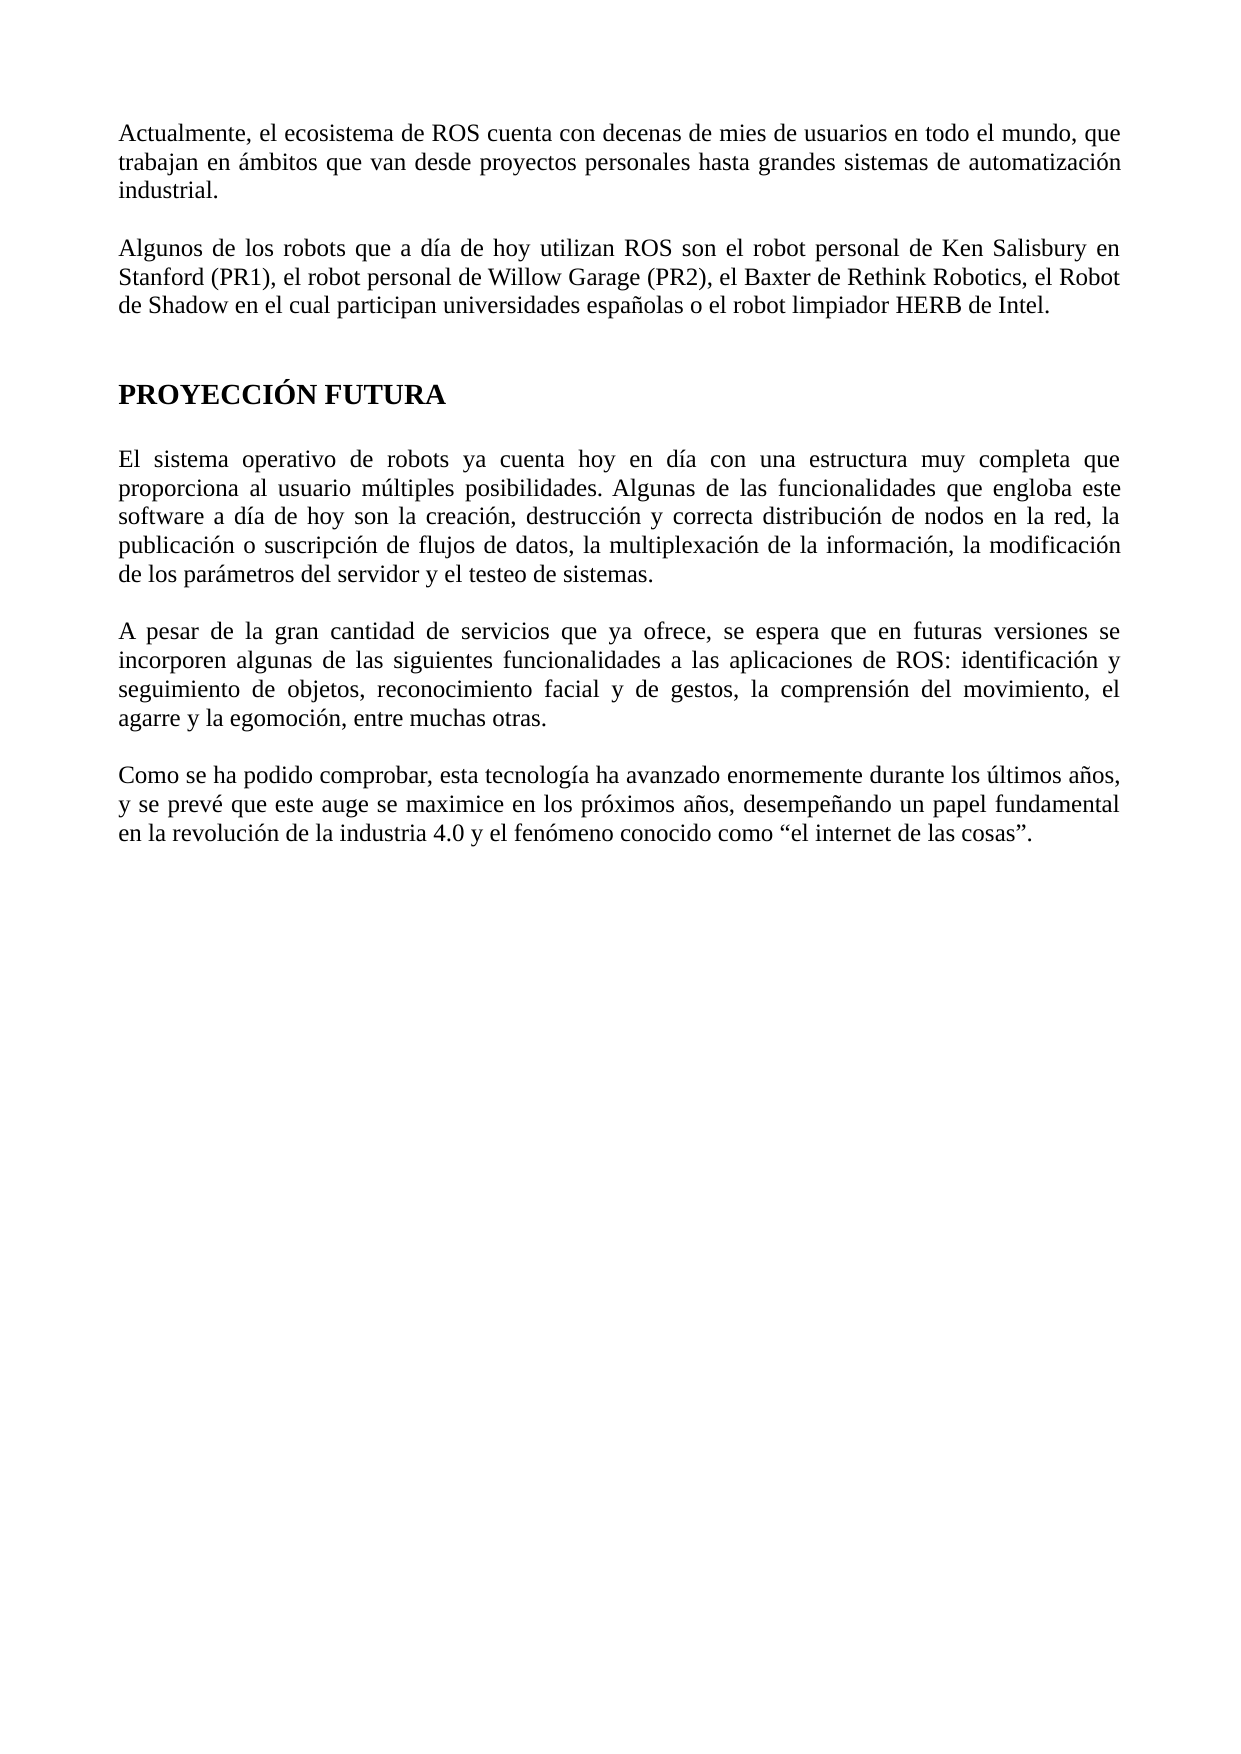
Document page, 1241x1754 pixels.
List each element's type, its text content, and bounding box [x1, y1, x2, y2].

text PROYECCIÓN FUTURA [118, 377, 1122, 410]
text Como se ha podido comprobar, esta tecnología ha avanzado enormemente durante los últimos años, y se prevé que este auge se maximice en los próximos años, desempeñando un papel fundamental en la revolución de la industria 4.0 y el fenómeno conocido como “el internet de las cosas”. [118, 760, 1122, 846]
text Algunos de los robots que a día de hoy utilizan ROS son el robot personal de Ken Salisbury en Stanford (PR1), el robot personal de Willow Garage (PR2), el Baxter de Rethink Robotics, el Robot de Shadow en el cual participan universidades españolas o el robot limpiador HERB de Intel. [118, 233, 1122, 319]
text El sistema operativo de robots ya cuenta hoy en día con una estructura muy completa que proporciona al usuario múltiples posibilidades. Algunas de las funcionalidades que engloba este software a día de hoy son la creación, destrucción y correcta distribución de nodos en la red, la publicación o suscripción de flujos de datos, la multiplexación de la información, la modificación de los parámetros del servidor y el testeo de sistemas. [118, 444, 1122, 588]
text A pesar de la gran cantidad de servicios que ya ofrece, se espera que en futuras versiones se incorporen algunas de las siguientes funcionalidades a las aplicaciones de ROS: identificación y seguimiento de objetos, reconocimiento facial y de gestos, la comprensión del movimiento, el agarre y la egomoción, entre muchas otras. [118, 616, 1122, 731]
text Actualmente, el ecosistema de ROS cuenta con decenas de mies de usuarios en todo el mundo, que trabajan en ámbitos que van desde proyectos personales hasta grandes sistemas de automatización industrial. [118, 118, 1122, 204]
